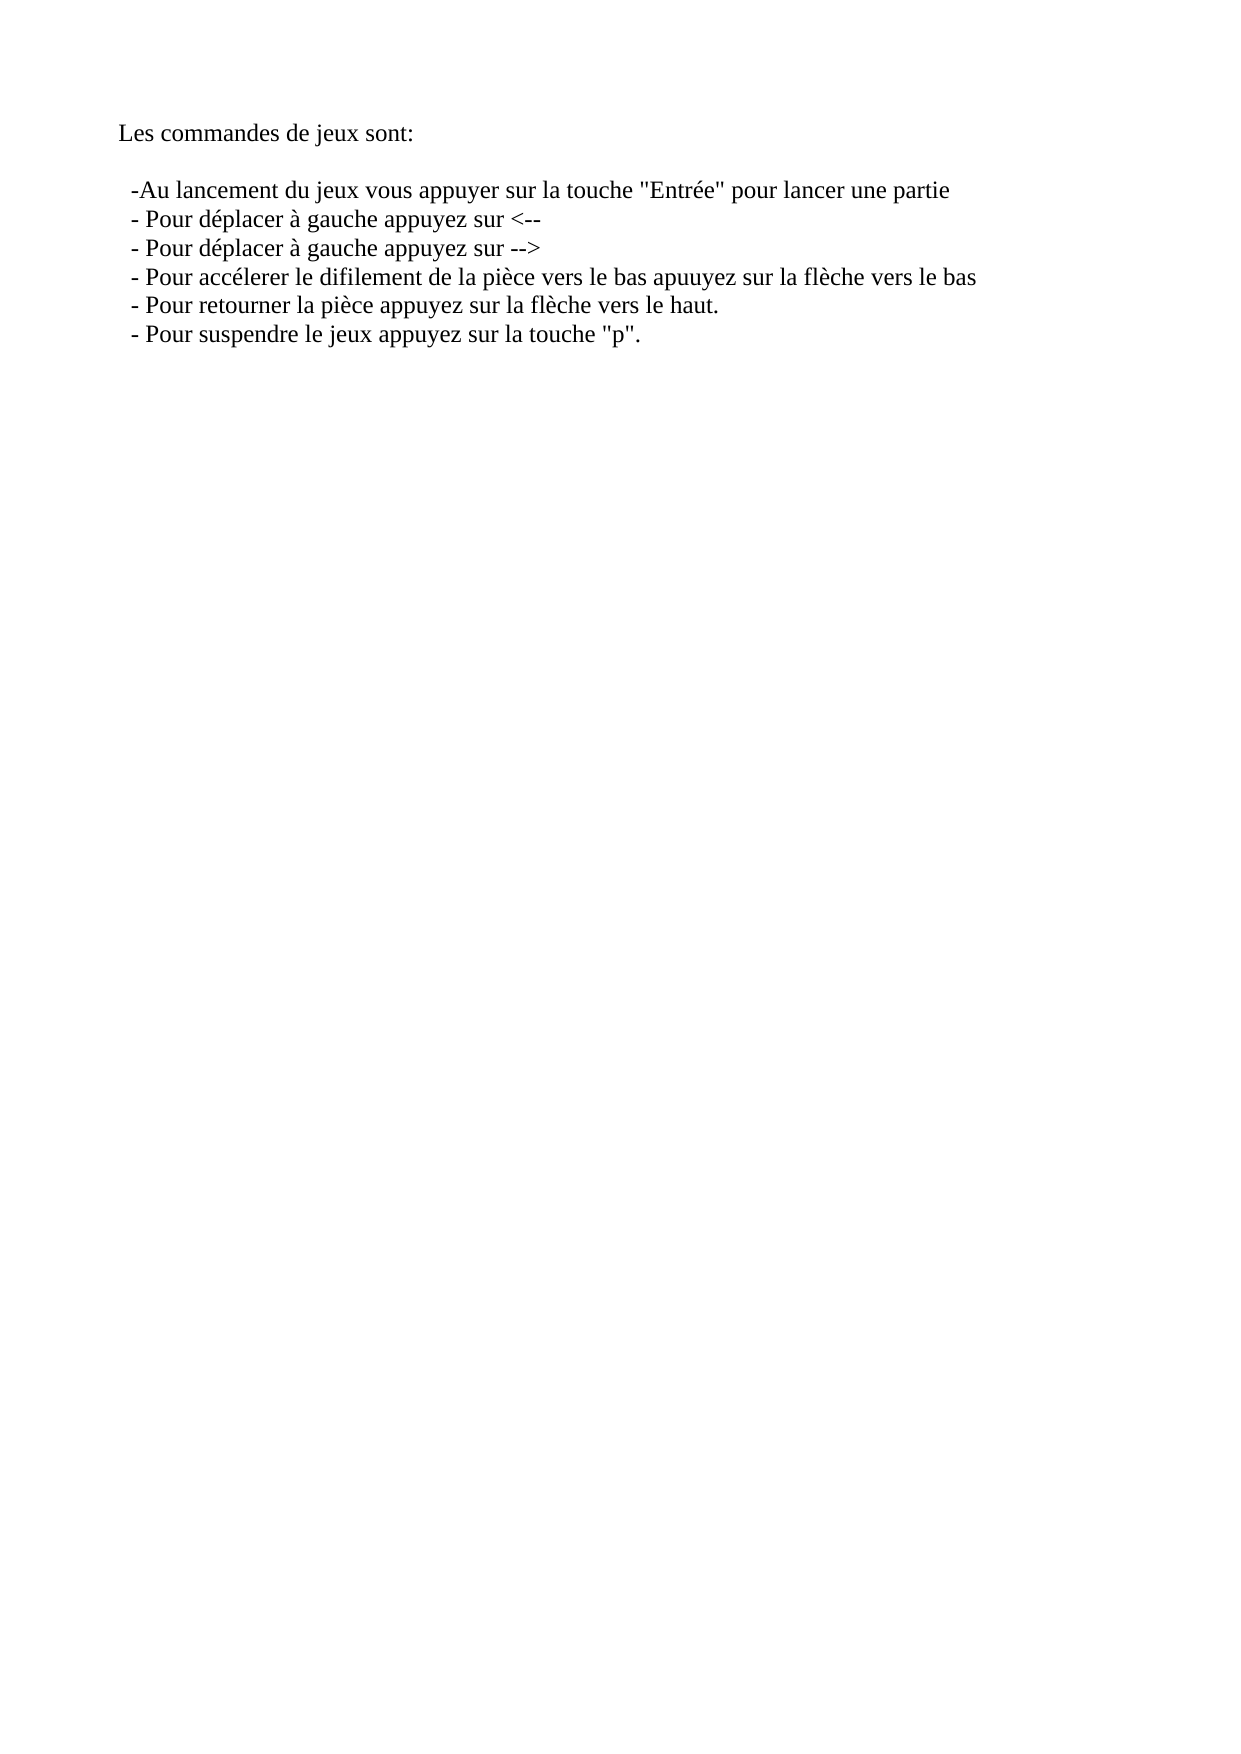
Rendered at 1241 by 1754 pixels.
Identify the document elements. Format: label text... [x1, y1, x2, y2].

text - Pour déplacer à gauche appuyez sur --> [118, 233, 1122, 262]
text -Au lancement du jeux vous appuyer sur la touche "Entrée" pour lancer une partie [118, 176, 1122, 204]
text - Pour accélerer le difilement de la pièce vers le bas apuuyez sur la flèche vers le bas [118, 262, 1122, 291]
text - Pour retourner la pièce appuyez sur la flèche vers le haut. [118, 291, 1122, 319]
text - Pour déplacer à gauche appuyez sur <-- [118, 204, 1122, 233]
text Les commandes de jeux sont: [118, 118, 1122, 147]
text - Pour suspendre le jeux appuyez sur la touche "p". [118, 319, 1122, 348]
